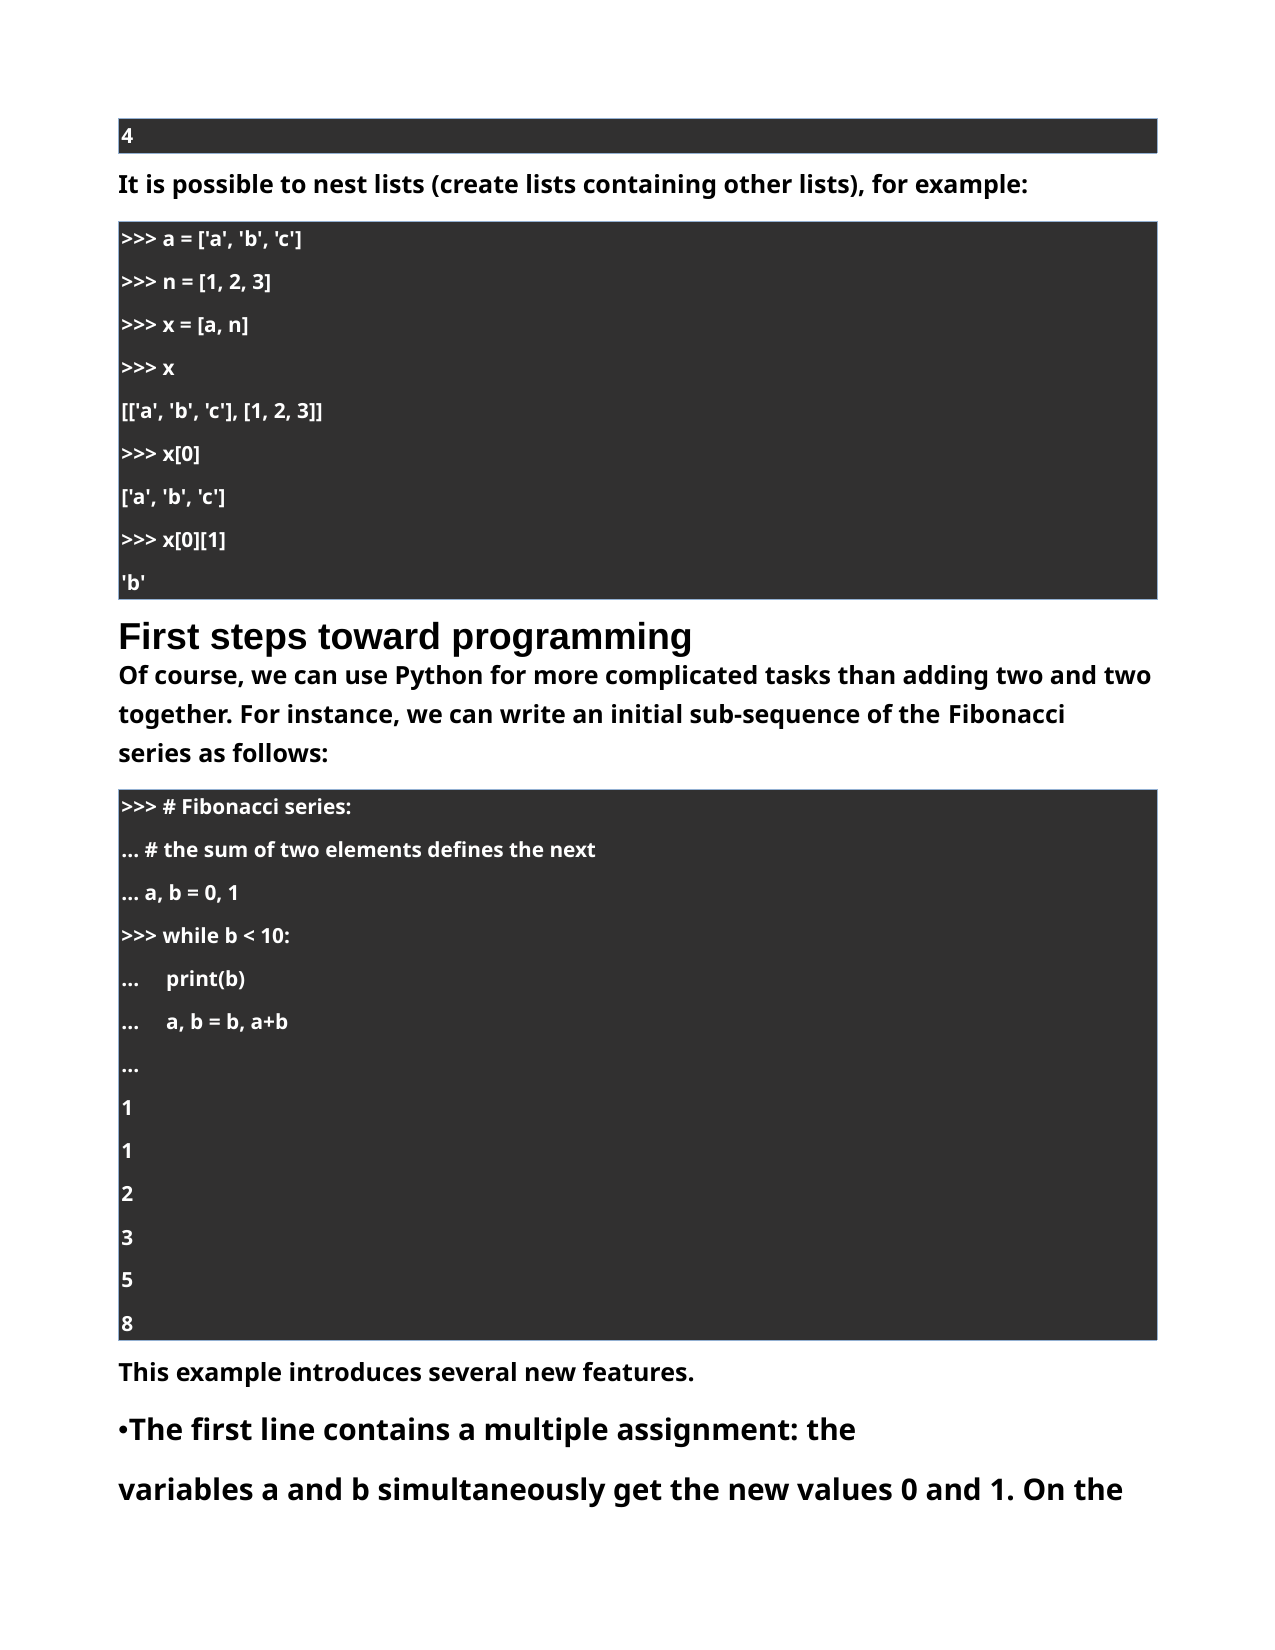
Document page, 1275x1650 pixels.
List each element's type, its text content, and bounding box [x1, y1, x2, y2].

text 3 [119, 1219, 1157, 1251]
text [['a', 'b', 'c'], [1, 2, 3]] [119, 393, 1157, 424]
text >>> x[0] [119, 436, 1157, 467]
text >>> x[0][1] [119, 522, 1157, 553]
text >>> a = ['a', 'b', 'c'] [119, 222, 1157, 252]
text ... # the sum of two elements defines the next [119, 832, 1157, 864]
text ['a', 'b', 'c'] [119, 479, 1157, 511]
list The first line contains a multiple assignment: the variables a and b simultaneously get the new values 0 and 1. On the [118, 1408, 1157, 1509]
text >>> n = [1, 2, 3] [119, 264, 1157, 295]
text 1 [119, 1133, 1157, 1165]
text It is possible to nest lists (create lists containing other lists), for example: [118, 167, 1157, 201]
text 'b' [119, 565, 1157, 599]
text ... a, b = b, a+b [119, 1004, 1157, 1036]
text ... [119, 1047, 1157, 1079]
text >>> # Fibonacci series: [119, 790, 1157, 821]
text 5 [119, 1263, 1157, 1294]
text ... a, b = 0, 1 [119, 875, 1157, 907]
text >>> x [119, 350, 1157, 381]
text This example introduces several new features. [118, 1355, 1157, 1389]
text >>> while b < 10: [119, 918, 1157, 950]
text 2 [119, 1177, 1157, 1208]
text 1 [119, 1091, 1157, 1122]
text Of course, we can use Python for more complicated tasks than adding two and two together. For instance, we can write an initial sub-sequence of the Fibonacci series as follows: [118, 657, 1157, 770]
text ... print(b) [119, 961, 1157, 993]
text >>> x = [a, n] [119, 307, 1157, 338]
text 4 [119, 119, 1157, 153]
subtitle First steps toward programming [118, 614, 1157, 657]
text 8 [119, 1306, 1157, 1340]
